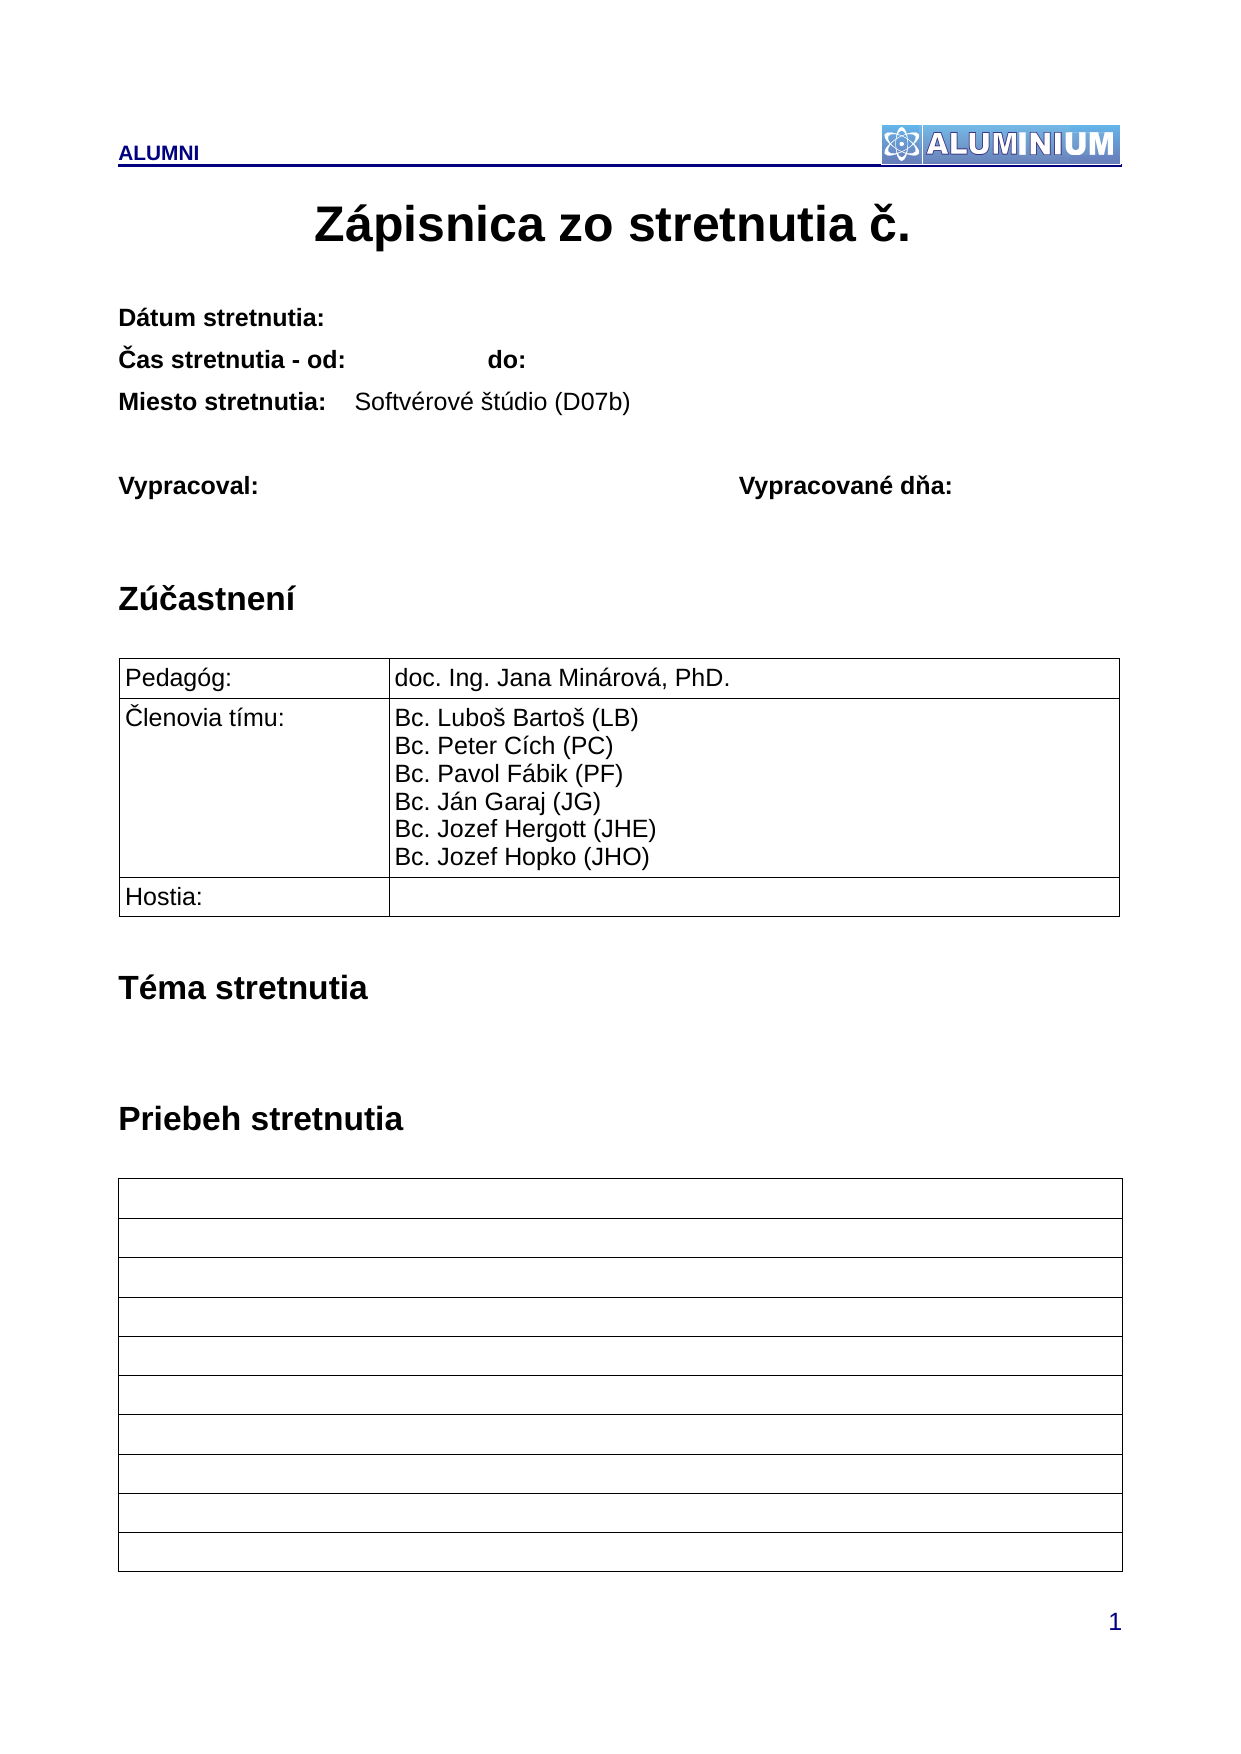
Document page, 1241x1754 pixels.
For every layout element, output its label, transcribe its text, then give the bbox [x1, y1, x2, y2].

text Čas stretnutia - od: do: [118, 346, 1122, 374]
table_header doc. Ing. Jana Minárová, PhD. [390, 659, 1119, 698]
text Miesto stretnutia: Softvérové štúdio (D07b) [118, 388, 1122, 416]
table_header Pedagóg: [120, 659, 389, 698]
table_cell [119, 1376, 1122, 1414]
table_cell [119, 1533, 1122, 1571]
table_cell [119, 1258, 1122, 1297]
table_cell [119, 1415, 1122, 1454]
table_cell Bc. Luboš Bartoš (LB) Bc. Peter Cích (PC) Bc. Pavol Fábik (PF) Bc. Ján Garaj (JG) Bc. Jozef Hergott (JHE) Bc. Jozef Hopko (JHO) [390, 699, 1119, 877]
table_cell [390, 878, 1119, 916]
subtitle Téma stretnutia [118, 969, 1122, 1007]
table_cell [119, 1298, 1122, 1336]
table_cell Hostia: [120, 878, 389, 916]
table_cell [119, 1455, 1122, 1493]
text Vypracoval: Vypracované dňa: [118, 472, 1122, 499]
table_cell [119, 1219, 1122, 1257]
text Zápisnica zo stretnutia č. [118, 196, 1122, 252]
table_cell Členovia tímu: [120, 699, 389, 877]
text Dátum stretnutia: [118, 304, 1122, 332]
table_header [119, 1179, 1122, 1218]
table_cell [119, 1337, 1122, 1375]
subtitle Priebeh stretnutia [118, 1100, 1122, 1138]
subtitle Zúčastnení [118, 580, 1122, 618]
table_cell [119, 1494, 1122, 1532]
